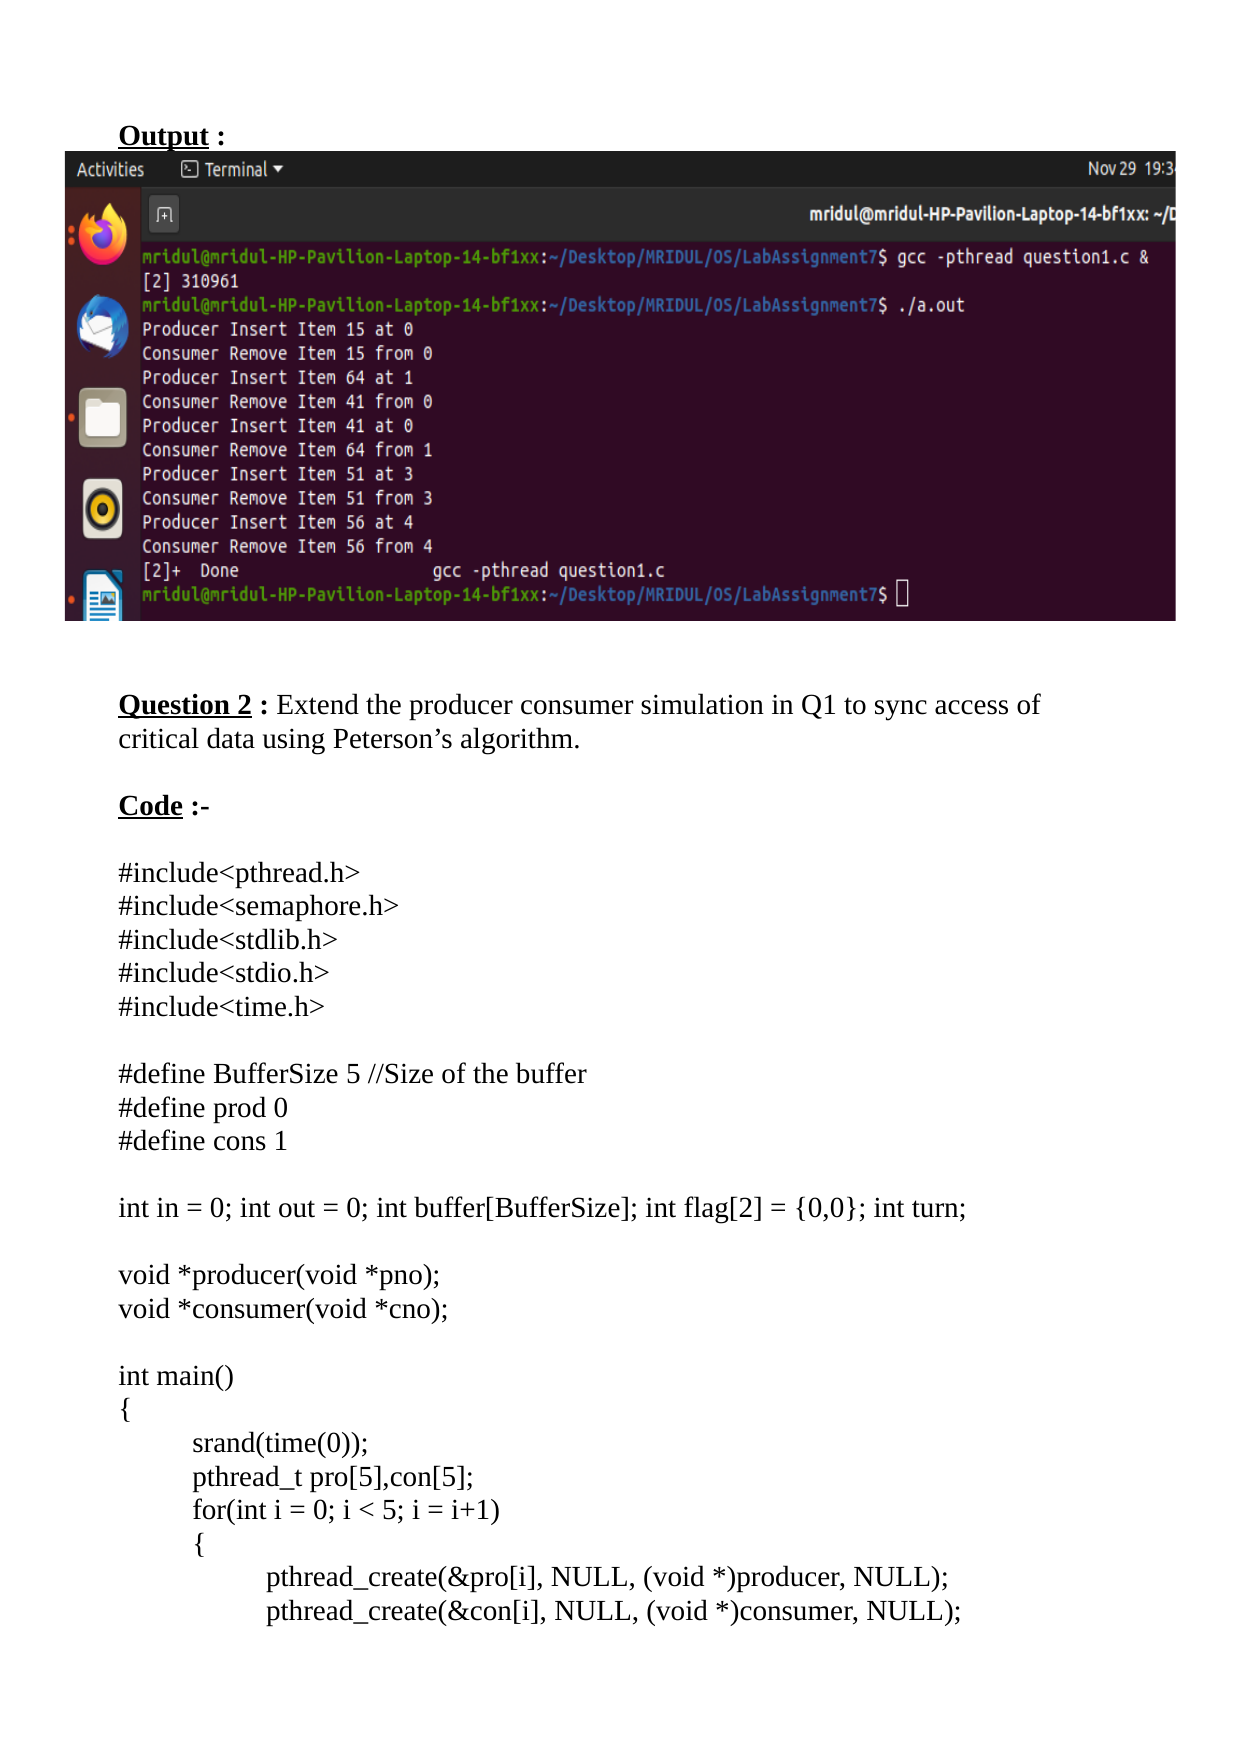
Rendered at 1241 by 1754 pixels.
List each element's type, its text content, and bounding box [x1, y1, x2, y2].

text pthread_create(&con[i], NULL, (void *)consumer, NULL); [118, 1593, 1122, 1626]
text int main() [118, 1358, 1122, 1392]
text Output : [118, 118, 1122, 152]
text pthread_create(&pro[i], NULL, (void *)producer, NULL); [118, 1559, 1122, 1593]
text int in = 0; int out = 0; int buffer[BufferSize]; int flag[2] = {0,0}; int turn; [118, 1190, 1122, 1224]
text #include<semaphore.h> [118, 888, 1122, 922]
text #include<time.h> [118, 989, 1122, 1023]
text pthread_t pro[5],con[5]; [118, 1459, 1122, 1492]
text #include<stdlib.h> [118, 922, 1122, 956]
text void *producer(void *pno); [118, 1257, 1122, 1291]
text #include<pthread.h> [118, 855, 1122, 888]
text srand(time(0)); [118, 1425, 1122, 1459]
text #define cons 1 [118, 1123, 1122, 1157]
text Question 2 : Extend the producer consumer simulation in Q1 to sync access of critical data using Peterson’s algorithm. [118, 687, 1122, 754]
text void *consumer(void *cno); [118, 1291, 1122, 1324]
text #include<stdio.h> [118, 956, 1122, 989]
text { [118, 1526, 1122, 1559]
text for(int i = 0; i < 5; i = i+1) [118, 1492, 1122, 1526]
text { [118, 1392, 1122, 1425]
text Code :- [118, 788, 1122, 821]
text #define BufferSize 5 //Size of the buffer [118, 1056, 1122, 1090]
text #define prod 0 [118, 1090, 1122, 1123]
